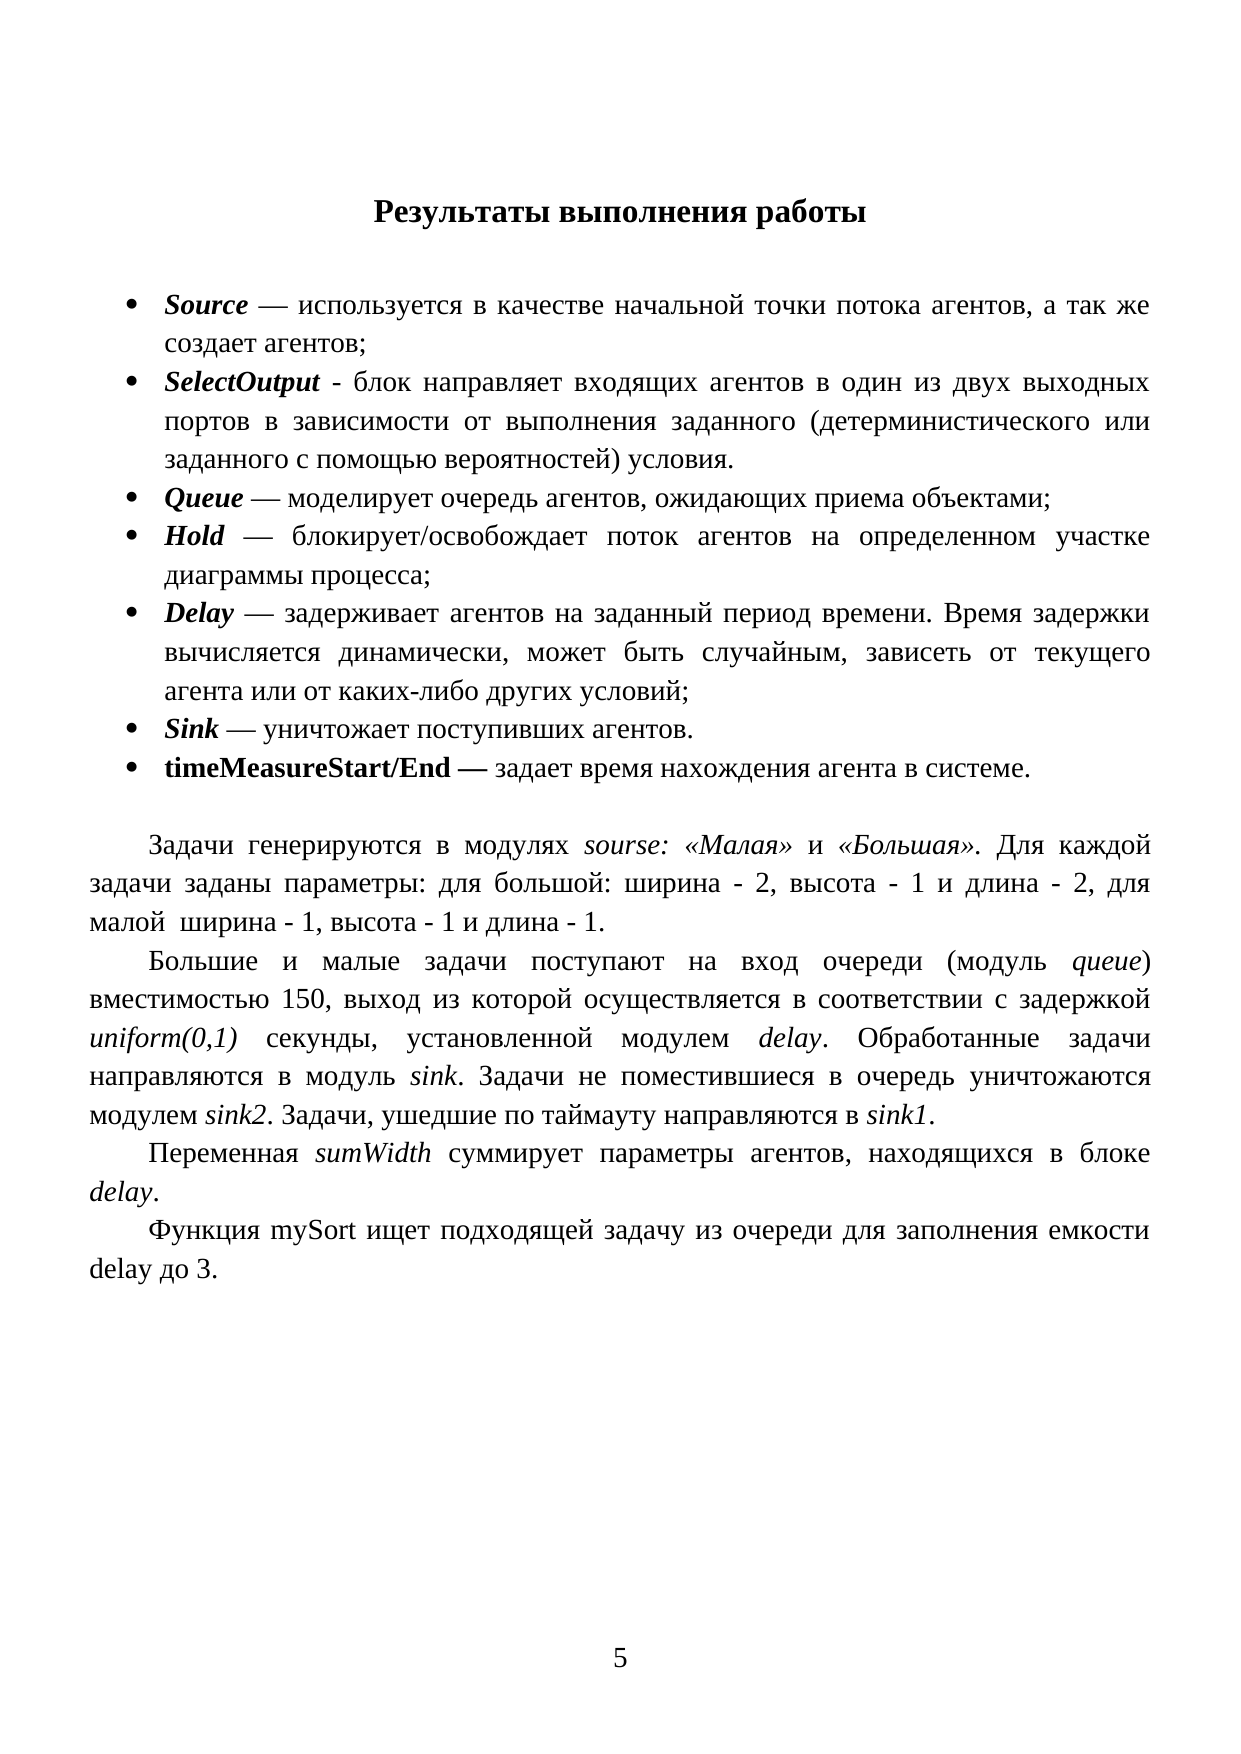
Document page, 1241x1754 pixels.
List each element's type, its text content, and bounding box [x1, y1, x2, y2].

text Задачи генерируются в модулях sourse: «Малая» и «Большая». Для каждой задачи заданы параметры: для большой: ширина - 2, высота - 1 и длина - 2, для малой ширина - 1, высота - 1 и длина - 1. [89, 827, 1151, 938]
list Source — используется в качестве начальной точки потока агентов, а так же создает агентов; [127, 287, 1151, 359]
list timeMeasureStart/End — задает время нахождения агента в системе. [127, 750, 1151, 783]
list SelectOutput - блок направляет входящих агентов в один из двух выходных портов в зависимости от выполнения заданного (детерминистического или заданного с помощью вероятностей) условия. [127, 364, 1151, 475]
list Queue — моделирует очередь агентов, ожидающих приема объектами; [127, 480, 1151, 513]
text Переменная sumWidth суммирует параметры агентов, находящихся в блоке delay. [89, 1135, 1151, 1207]
list Hold — блокирует/освобождает поток агентов на определенном участке диаграммы процесса; [127, 518, 1151, 591]
list Delay — задерживает агентов на заданный период времени. Время задержки вычисляется динамически, может быть случайным, зависеть от текущего агента или от каких-либо других условий; [127, 596, 1151, 706]
text Большие и малые задачи поступают на вход очереди (модуль queue) вместимостью 150, выход из которой осуществляется в соответствии с задержкой uniform(0,1) секунды, установленной модулем delay. Обработанные задачи направляются в модуль sink. Задачи не поместившиеся в очередь уничтожаются модулем sink2. Задачи, ушедшие по таймауту направляются в sink1. [89, 943, 1151, 1130]
list Sink — уничтожает поступивших агентов. [127, 711, 1151, 745]
text Функция mySort ищет подходящей задачу из очереди для заполнения емкости delay до 3. [89, 1212, 1151, 1284]
subtitle Результаты выполнения работы [89, 192, 1151, 230]
